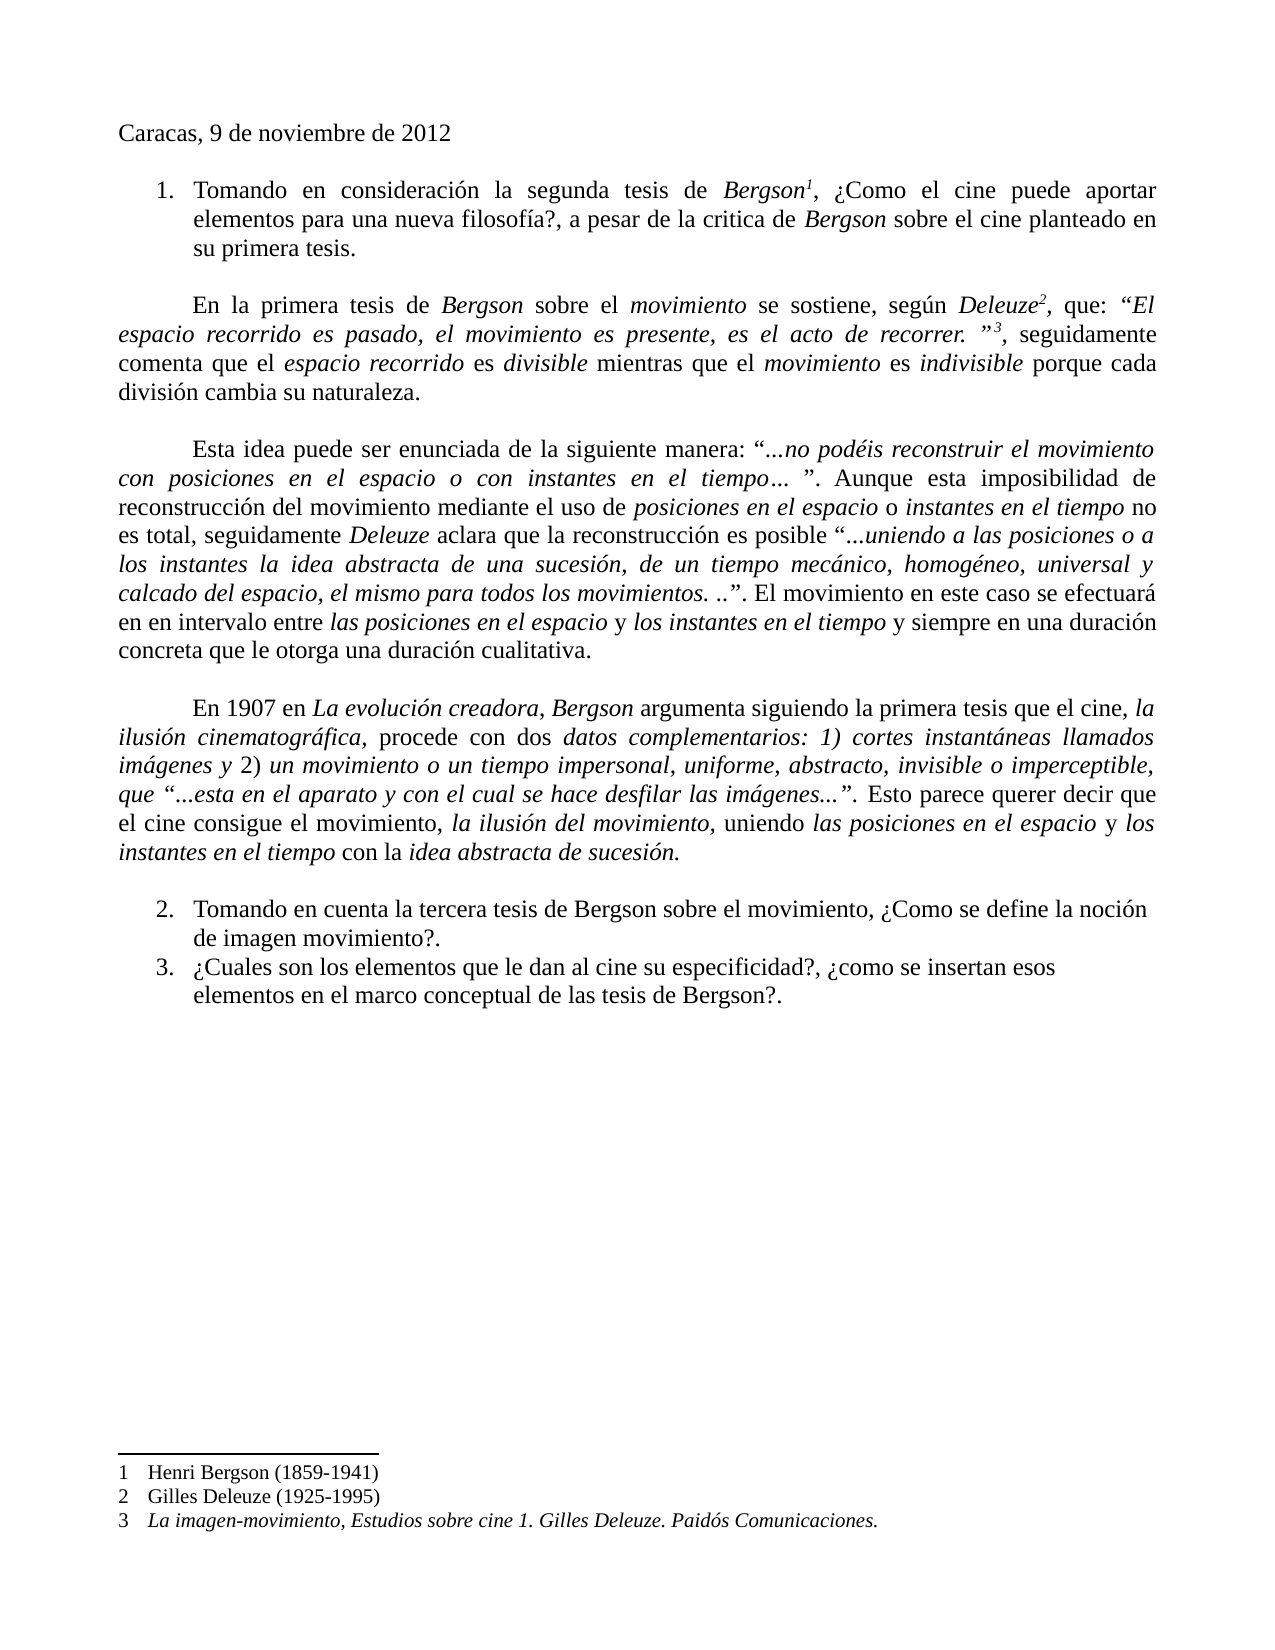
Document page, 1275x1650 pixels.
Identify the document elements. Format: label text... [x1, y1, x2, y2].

text Gilles Deleuze (1925-1995) [118, 1484, 1157, 1508]
text Caracas, 9 de noviembre de 2012 [118, 118, 1157, 147]
list Tomando en cuenta la tercera tesis de Bergson sobre el movimiento, ¿Como se define la noción de imagen movimiento?. [156, 894, 1157, 952]
list Henri Bergson (1859-1941) [118, 1460, 1157, 1484]
list Tomando en consideración la segunda tesis de Bergson, ¿Como el cine puede aportar elementos para una nueva filosofía?, a pesar de la critica de Bergson sobre el cine planteado en su primera tesis. [156, 176, 1157, 262]
text Esta idea puede ser enunciada de la siguiente manera: “...no podéis reconstruir el movimiento con posiciones en el espacio o con instantes en el tiempo... ”. Aunque esta imposibilidad de reconstrucción del movimiento mediante el uso de posiciones en el espacio o instantes en el tiempo no es total, seguidamente Deleuze aclara que la reconstrucción es posible “...uniendo a las posiciones o a los instantes la idea abstracta de una sucesión, de un tiempo mecánico, homogéneo, universal y calcado del espacio, el mismo para todos los movimientos. ..”. El movimiento en este caso se efectuará en en intervalo entre las posiciones en el espacio y los instantes en el tiempo y siempre en una duración concreta que le otorga una duración cualitativa. [118, 434, 1157, 664]
list ¿Cuales son los elementos que le dan al cine su especificidad?, ¿como se insertan esos elementos en el marco conceptual de las tesis de Bergson?. [156, 952, 1157, 1009]
text En 1907 en La evolución creadora, Bergson argumenta siguiendo la primera tesis que el cine, la ilusión cinematográfica, procede con dos datos complementarios: 1) cortes instantáneas llamados imágenes y 2) un movimiento o un tiempo impersonal, uniforme, abstracto, invisible o imperceptible, que “...esta en el aparato y con el cual se hace desfilar las imágenes...”. Esto parece querer decir que el cine consigue el movimiento, la ilusión del movimiento, uniendo las posiciones en el espacio y los instantes en el tiempo con la idea abstracta de sucesión. [118, 693, 1157, 866]
text La imagen-movimiento, Estudios sobre cine 1. Gilles Deleuze. Paidós Comunicaciones. [118, 1508, 1157, 1532]
text En la primera tesis de Bergson sobre el movimiento se sostiene, según Deleuze, que: “El espacio recorrido es pasado, el movimiento es presente, es el acto de recorrer. ”, seguidamente comenta que el espacio recorrido es divisible mientras que el movimiento es indivisible porque cada división cambia su naturaleza. [118, 291, 1157, 406]
